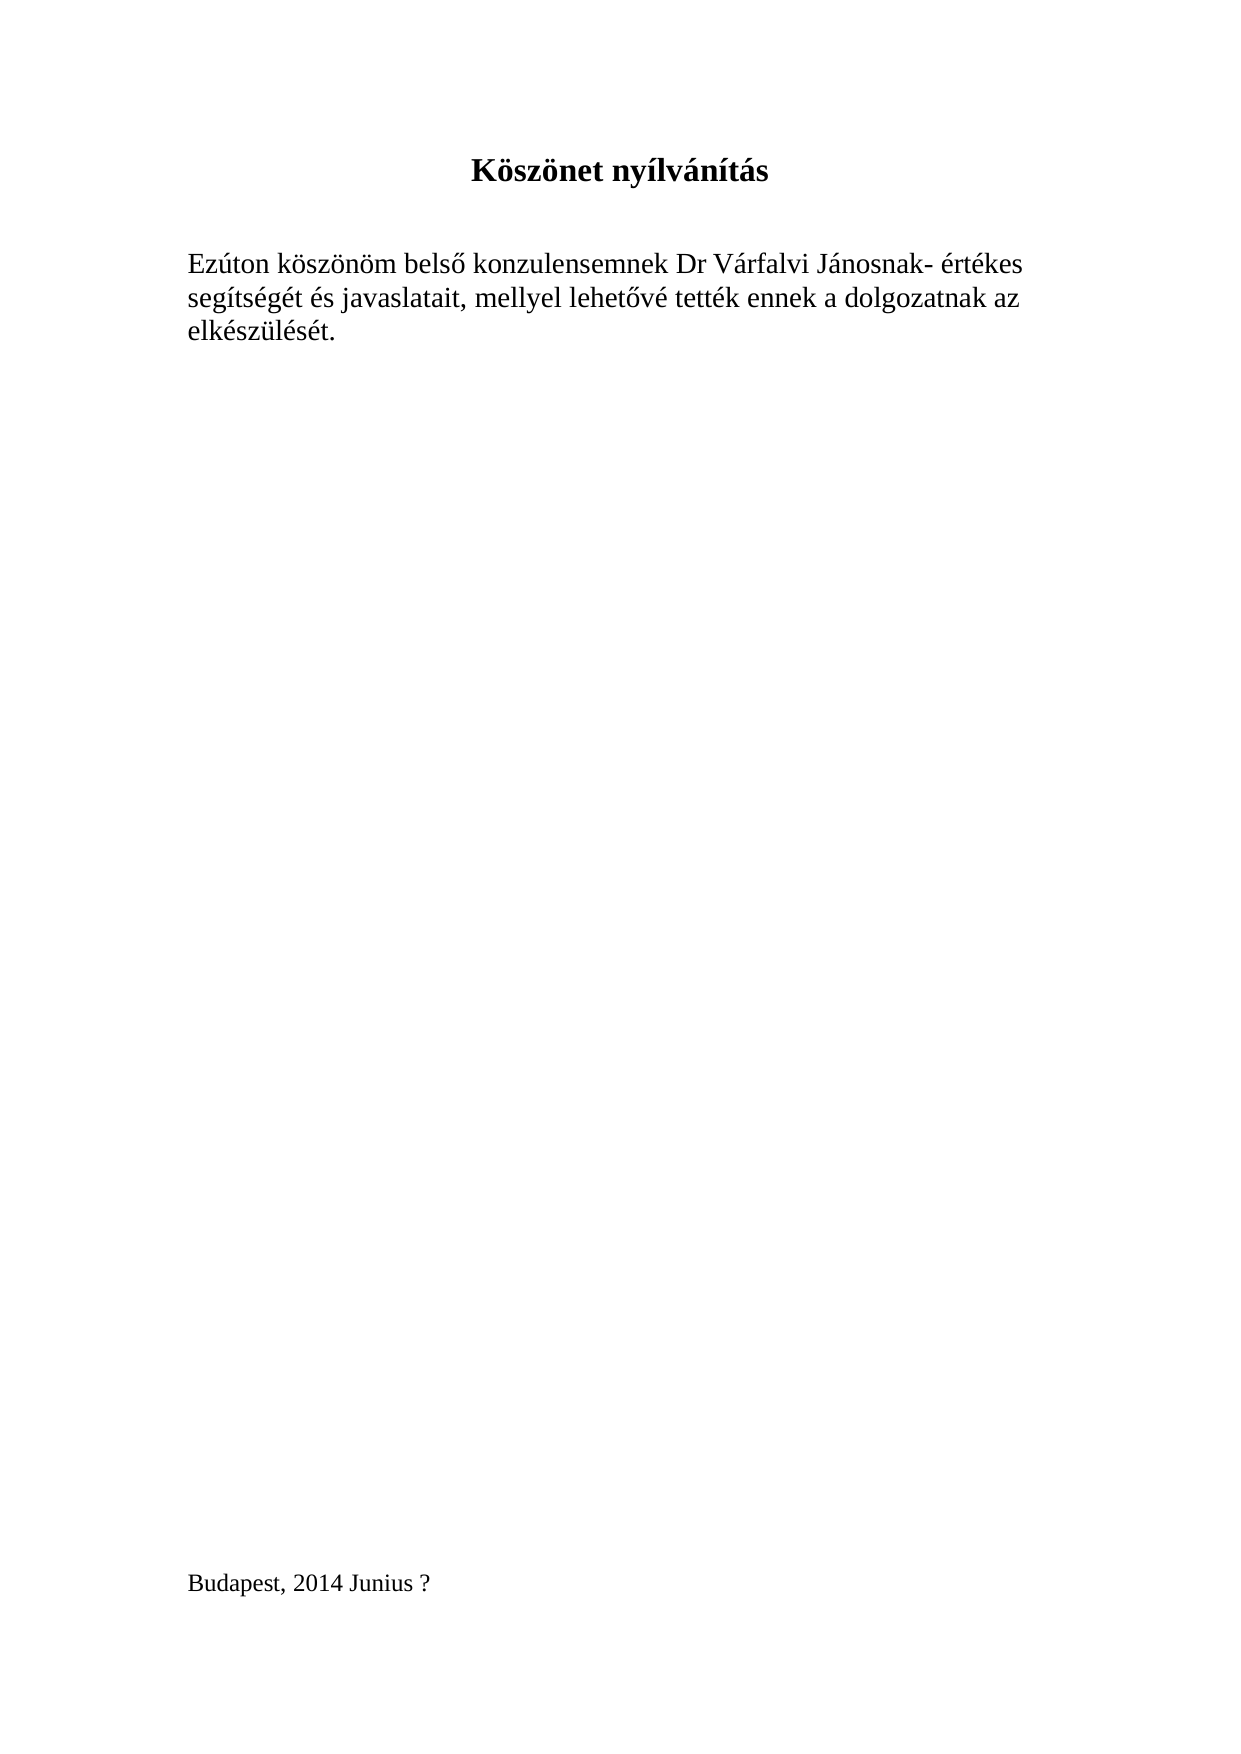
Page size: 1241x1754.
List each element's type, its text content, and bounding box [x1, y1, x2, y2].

text Budapest, 2014 Junius ? [187, 1568, 707, 1597]
text Köszönet nyílvánítás [187, 150, 1053, 188]
text Ezúton köszönöm belső konzulensemnek Dr Várfalvi Jánosnak- értékes segítségét és javaslatait, mellyel lehetővé tették ennek a dolgozatnak az elkészülését. [187, 247, 1053, 347]
